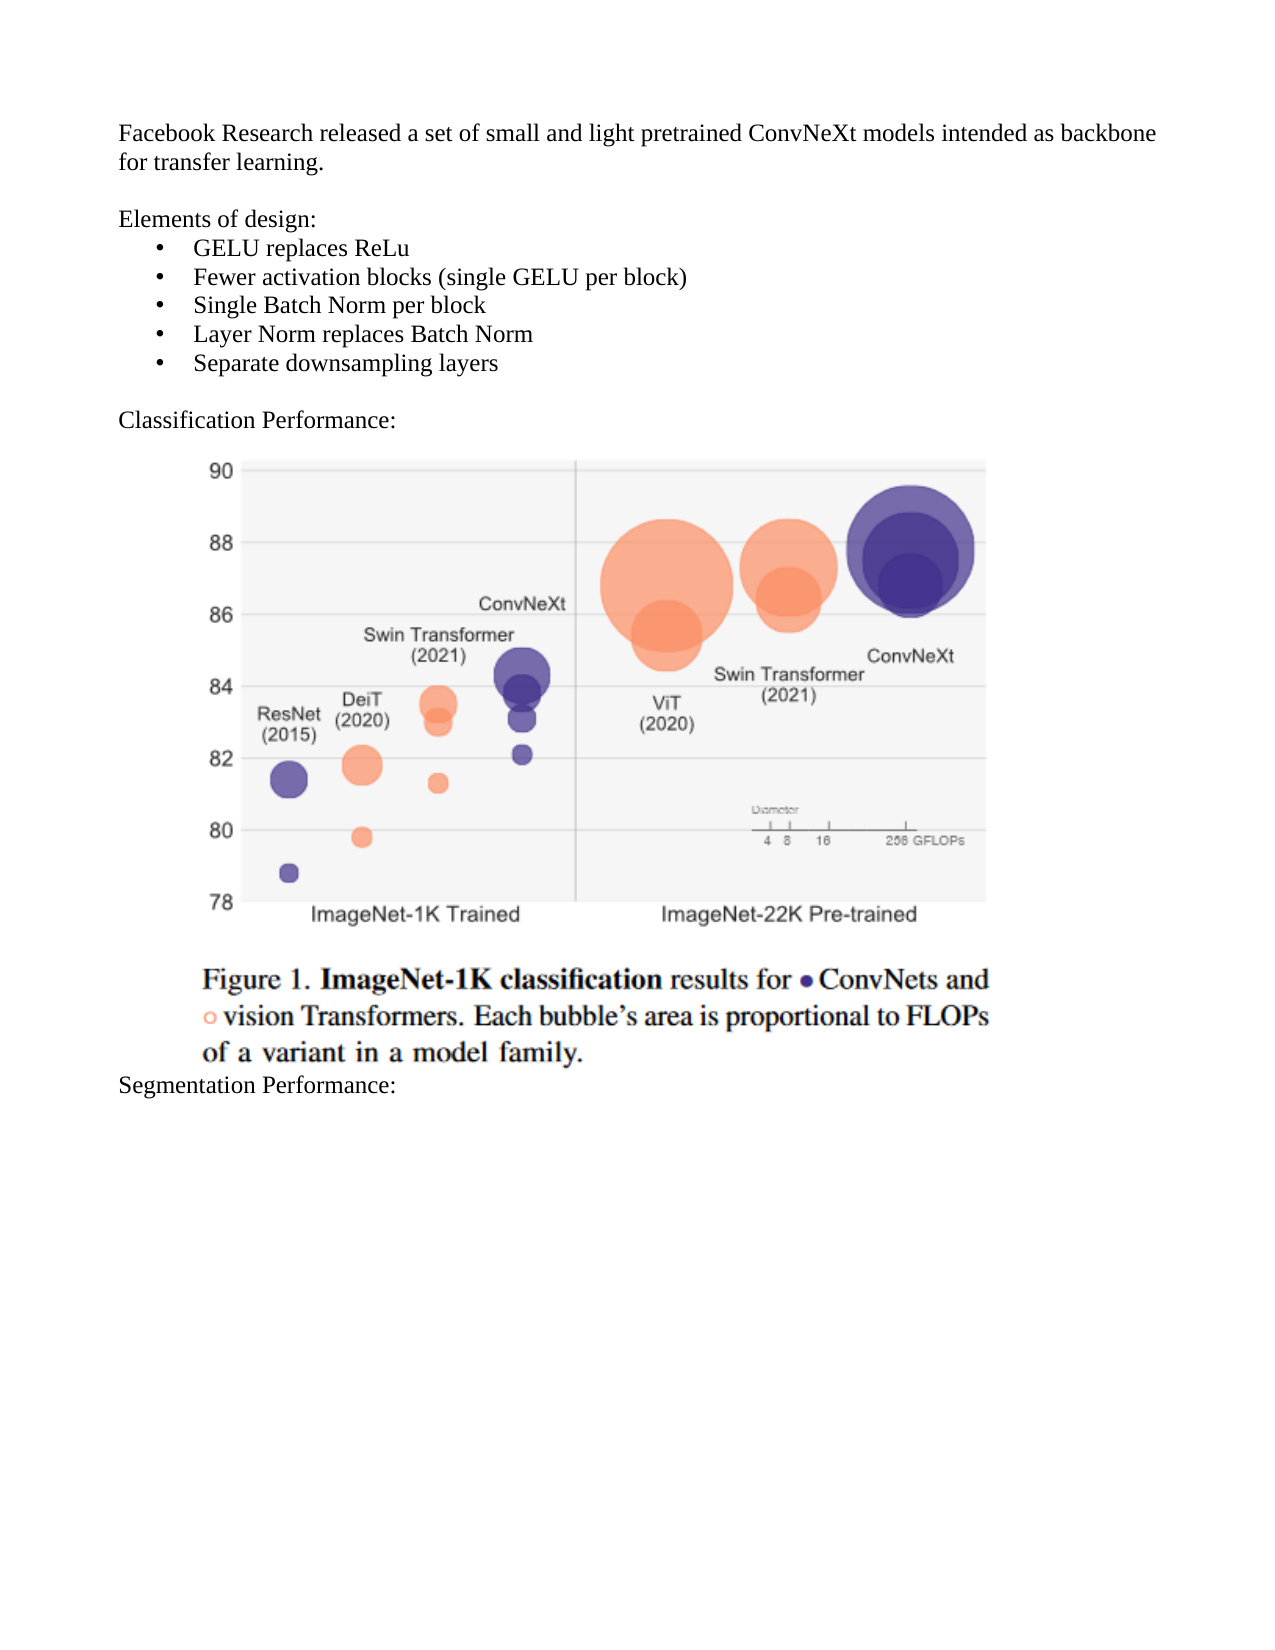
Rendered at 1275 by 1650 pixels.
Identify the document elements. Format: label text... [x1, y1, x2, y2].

picture [200, 450, 1004, 1071]
text Facebook Research released a set of small and light pretrained ConvNeXt models intended as backbone for transfer learning. [118, 118, 1157, 176]
list Fewer activation blocks (single GELU per block) [156, 262, 1157, 291]
list Single Batch Norm per block [156, 291, 1157, 319]
text Elements of design: [118, 204, 1157, 233]
list GELU replaces ReLu [156, 233, 1157, 262]
list Separate downsampling layers [156, 348, 1157, 377]
list Layer Norm replaces Batch Norm [156, 319, 1157, 348]
text Classification Performance: [118, 406, 1157, 434]
text Segmentation Performance: [118, 944, 1157, 1099]
